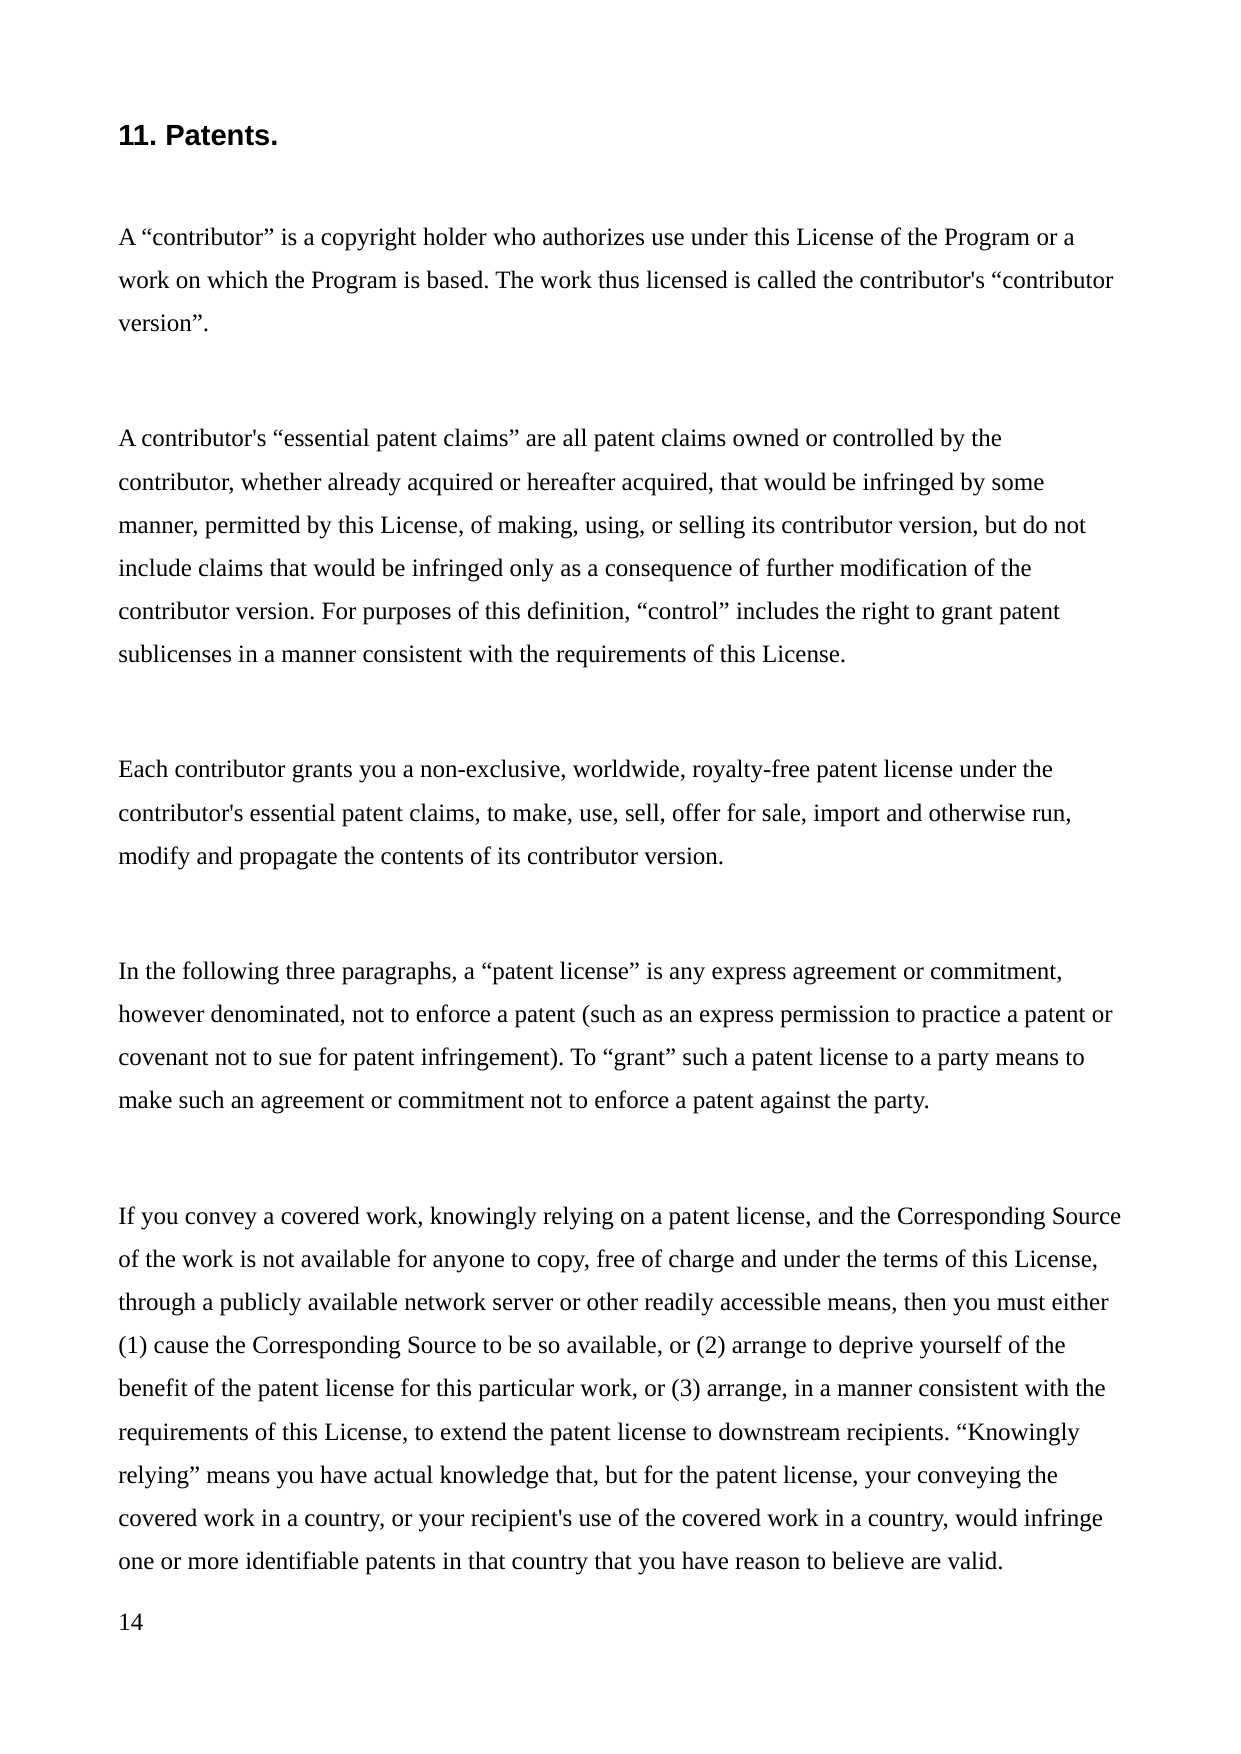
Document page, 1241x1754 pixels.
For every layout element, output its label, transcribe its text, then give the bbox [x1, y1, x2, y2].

text In the following three paragraphs, a “patent license” is any express agreement or commitment, however denominated, not to enforce a patent (such as an express permission to practice a patent or covenant not to sue for patent infringement). To “grant” such a patent license to a party means to make such an agreement or commitment not to enforce a patent against the party. [118, 956, 1122, 1114]
text A “contributor” is a copyright holder who authorizes use under this License of the Program or a work on which the Program is based. The work thus licensed is called the contributor's “contributor version”. [118, 222, 1122, 337]
text Each contributor grants you a non-exclusive, worldwide, royalty-free patent license under the contributor's essential patent claims, to make, use, sell, offer for sale, import and otherwise run, modify and propagate the contents of its contributor version. [118, 754, 1122, 869]
subtitle 11. Patents. [118, 118, 1122, 152]
text If you convey a covered work, knowingly relying on a patent license, and the Corresponding Source of the work is not available for anyone to copy, free of charge and under the terms of this License, through a publicly available network server or other readily accessible means, then you must either (1) cause the Corresponding Source to be so available, or (2) arrange to deprive yourself of the benefit of the patent license for this particular work, or (3) arrange, in a manner consistent with the requirements of this License, to extend the patent license to downstream recipients. “Knowingly relying” means you have actual knowledge that, but for the patent license, your conveying the covered work in a country, or your recipient's use of the covered work in a country, would infringe one or more identifiable patents in that country that you have reason to believe are valid. [118, 1201, 1122, 1575]
text A contributor's “essential patent claims” are all patent claims owned or controlled by the contributor, whether already acquired or hereafter acquired, that would be infringed by some manner, permitted by this License, of making, using, or selling its contributor version, but do not include claims that would be infringed only as a consequence of further modification of the contributor version. For purposes of this definition, “control” includes the right to grant patent sublicenses in a manner consistent with the requirements of this License. [118, 423, 1122, 668]
